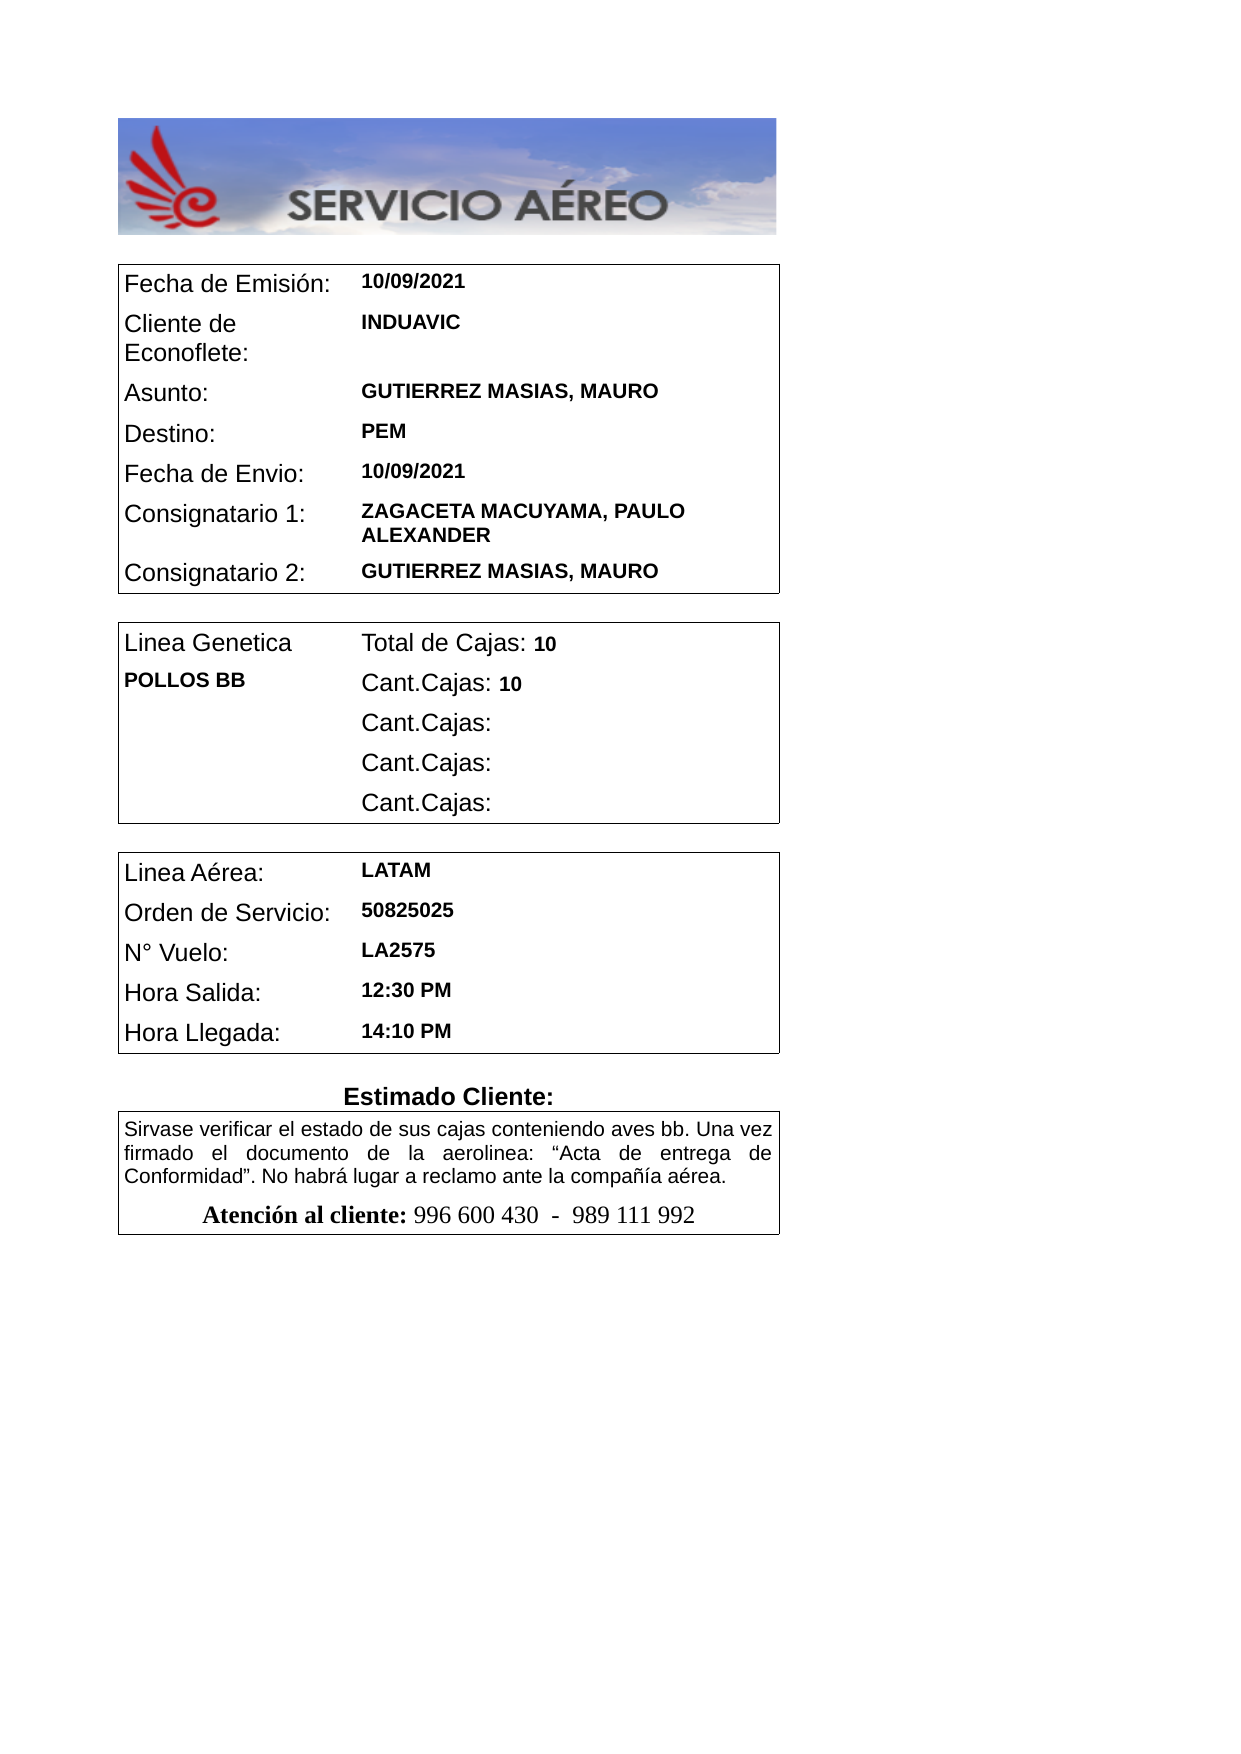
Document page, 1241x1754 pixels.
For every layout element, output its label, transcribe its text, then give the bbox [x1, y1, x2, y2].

table_cell [356, 824, 779, 852]
table_cell Orden de Servicio: [119, 892, 356, 932]
picture [118, 118, 777, 235]
table_cell [119, 783, 356, 823]
table_cell PEM [356, 413, 779, 453]
table_cell Linea Genetica [119, 623, 356, 662]
table_cell Sirvase verificar el estado de sus cajas conteniendo aves bb. Una vez firmado el documento de la aerolinea: “Acta de entrega de Conformidad”. No habrá lugar a reclamo ante la compañía aérea. [119, 1112, 779, 1194]
table_cell Cant.Cajas: 10 [356, 662, 779, 702]
table_cell [119, 702, 356, 742]
table_cell LA2575 [356, 932, 779, 972]
table_cell Cant.Cajas: [356, 702, 779, 742]
table_cell [118, 824, 356, 852]
table_cell GUTIERREZ MASIAS, MAURO [356, 553, 779, 593]
table_cell Cant.Cajas: [356, 783, 779, 823]
table_cell 14:10 PM [356, 1013, 779, 1053]
table_cell Linea Aérea: [119, 853, 356, 892]
table_cell Asunto: [119, 373, 356, 413]
table_cell Destino: [119, 413, 356, 453]
table_cell 10/09/2021 [356, 453, 779, 493]
table_header 10/09/2021 [356, 265, 779, 304]
table_cell Total de Cajas: 10 [356, 623, 779, 662]
table_cell 12:30 PM [356, 973, 779, 1013]
table_cell GUTIERREZ MASIAS, MAURO [356, 373, 779, 413]
table_cell Fecha de Envio: [119, 453, 356, 493]
table_cell [118, 594, 356, 622]
table_cell ZAGACETA MACUYAMA, PAULO ALEXANDER [356, 493, 779, 553]
table_cell POLLOS BB [119, 662, 356, 702]
table_cell 50825025 [356, 892, 779, 932]
table_cell Hora Llegada: [119, 1013, 356, 1053]
table_cell Hora Salida: [119, 973, 356, 1013]
table_cell N° Vuelo: [119, 932, 356, 972]
table_cell Consignatario 2: [119, 553, 356, 593]
table_cell Consignatario 1: [119, 493, 356, 553]
table_cell LATAM [356, 853, 779, 892]
table_header Fecha de Emisión: [119, 265, 356, 304]
table_cell Cant.Cajas: [356, 743, 779, 783]
table_cell Estimado Cliente: [118, 1054, 779, 1111]
table_cell INDUAVIC [356, 304, 779, 373]
table_cell [356, 594, 779, 622]
table_cell Atención al cliente: 996 600 430 - 989 111 992 [119, 1194, 779, 1234]
table_cell [119, 743, 356, 783]
table_cell Cliente de Econoflete: [119, 304, 356, 373]
